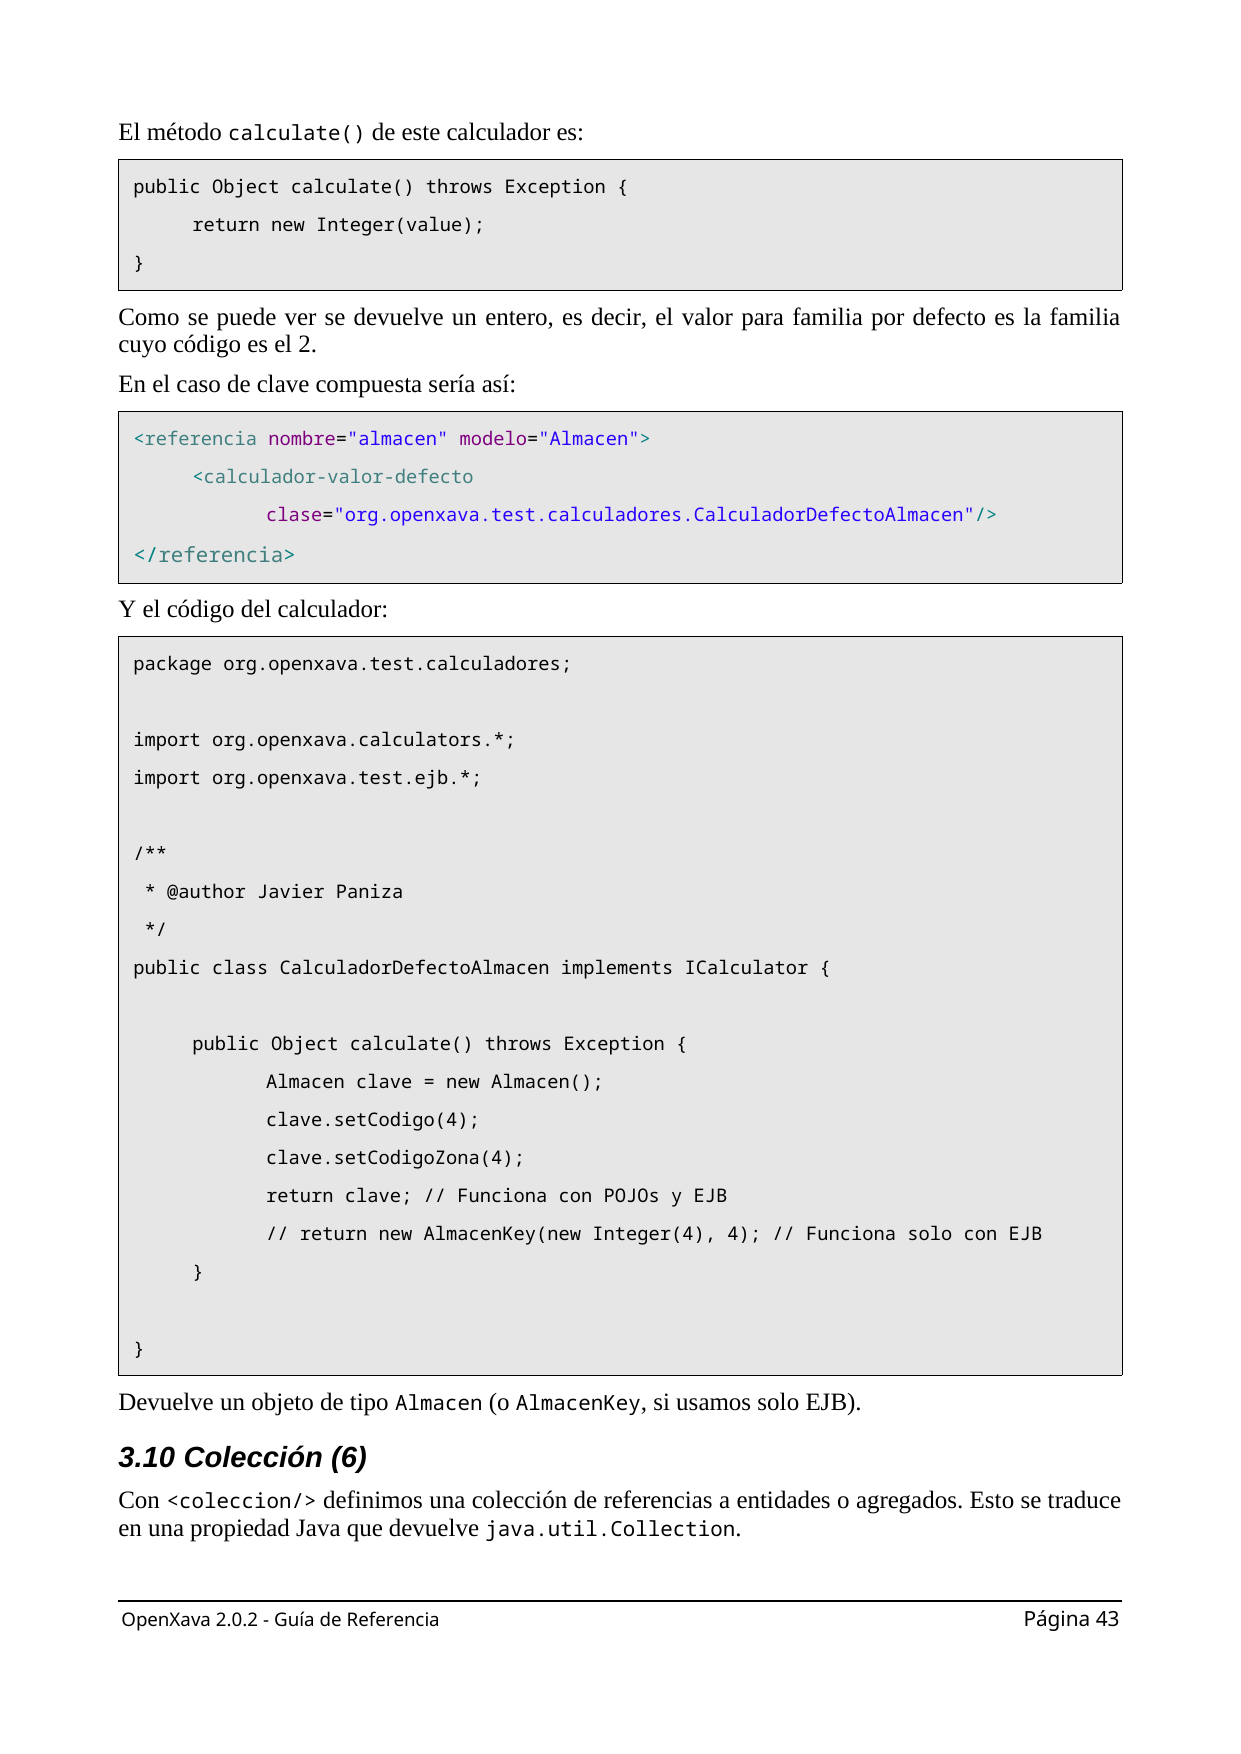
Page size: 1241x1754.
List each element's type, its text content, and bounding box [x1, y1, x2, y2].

text Como se puede ver se devuelve un entero, es decir, el valor para familia por defecto es la familia cuyo código es el 2. [118, 303, 1122, 358]
text <referencia nombre="almacen" modelo="Almacen"> [119, 412, 1122, 449]
text } [119, 1320, 1122, 1375]
text clave.setCodigo(4); [119, 1092, 1122, 1130]
text Con <coleccion/> definimos una colección de referencias a entidades o agregados. Esto se traduce en una propiedad Java que devuelve java.util.Collection. [118, 1486, 1122, 1543]
text clase="org.openxava.test.calculadores.CalculadorDefectoAlmacen"/> [119, 487, 1122, 525]
text } [119, 1244, 1122, 1282]
text <calculador-valor-defecto [119, 449, 1122, 487]
text return new Integer(value); [119, 197, 1122, 235]
text import org.openxava.test.ejb.*; [119, 750, 1122, 788]
text public Object calculate() throws Exception { [119, 1016, 1122, 1054]
text /** [119, 826, 1122, 864]
text clave.setCodigoZona(4); [119, 1130, 1122, 1168]
text </referencia> [119, 525, 1122, 583]
text // return new AlmacenKey(new Integer(4), 4); // Funciona solo con EJB [119, 1206, 1122, 1244]
subtitle Colección (6) [118, 1441, 1122, 1474]
text } [119, 235, 1122, 290]
text public class CalculadorDefectoAlmacen implements ICalculator { [119, 940, 1122, 978]
text public Object calculate() throws Exception { [119, 160, 1122, 197]
text Y el código del calculador: [118, 595, 1122, 623]
text package org.openxava.test.calculadores; [119, 637, 1122, 674]
text El método calculate() de este calculador es: [118, 118, 1122, 146]
text */ [119, 902, 1122, 940]
text return clave; // Funciona con POJOs y EJB [119, 1168, 1122, 1206]
text Devuelve un objeto de tipo Almacen (o AlmacenKey, si usamos solo EJB). [118, 1388, 1122, 1416]
text import org.openxava.calculators.*; [119, 712, 1122, 750]
text Almacen clave = new Almacen(); [119, 1054, 1122, 1092]
text En el caso de clave compuesta sería así: [118, 371, 1122, 398]
text * @author Javier Paniza [119, 864, 1122, 902]
